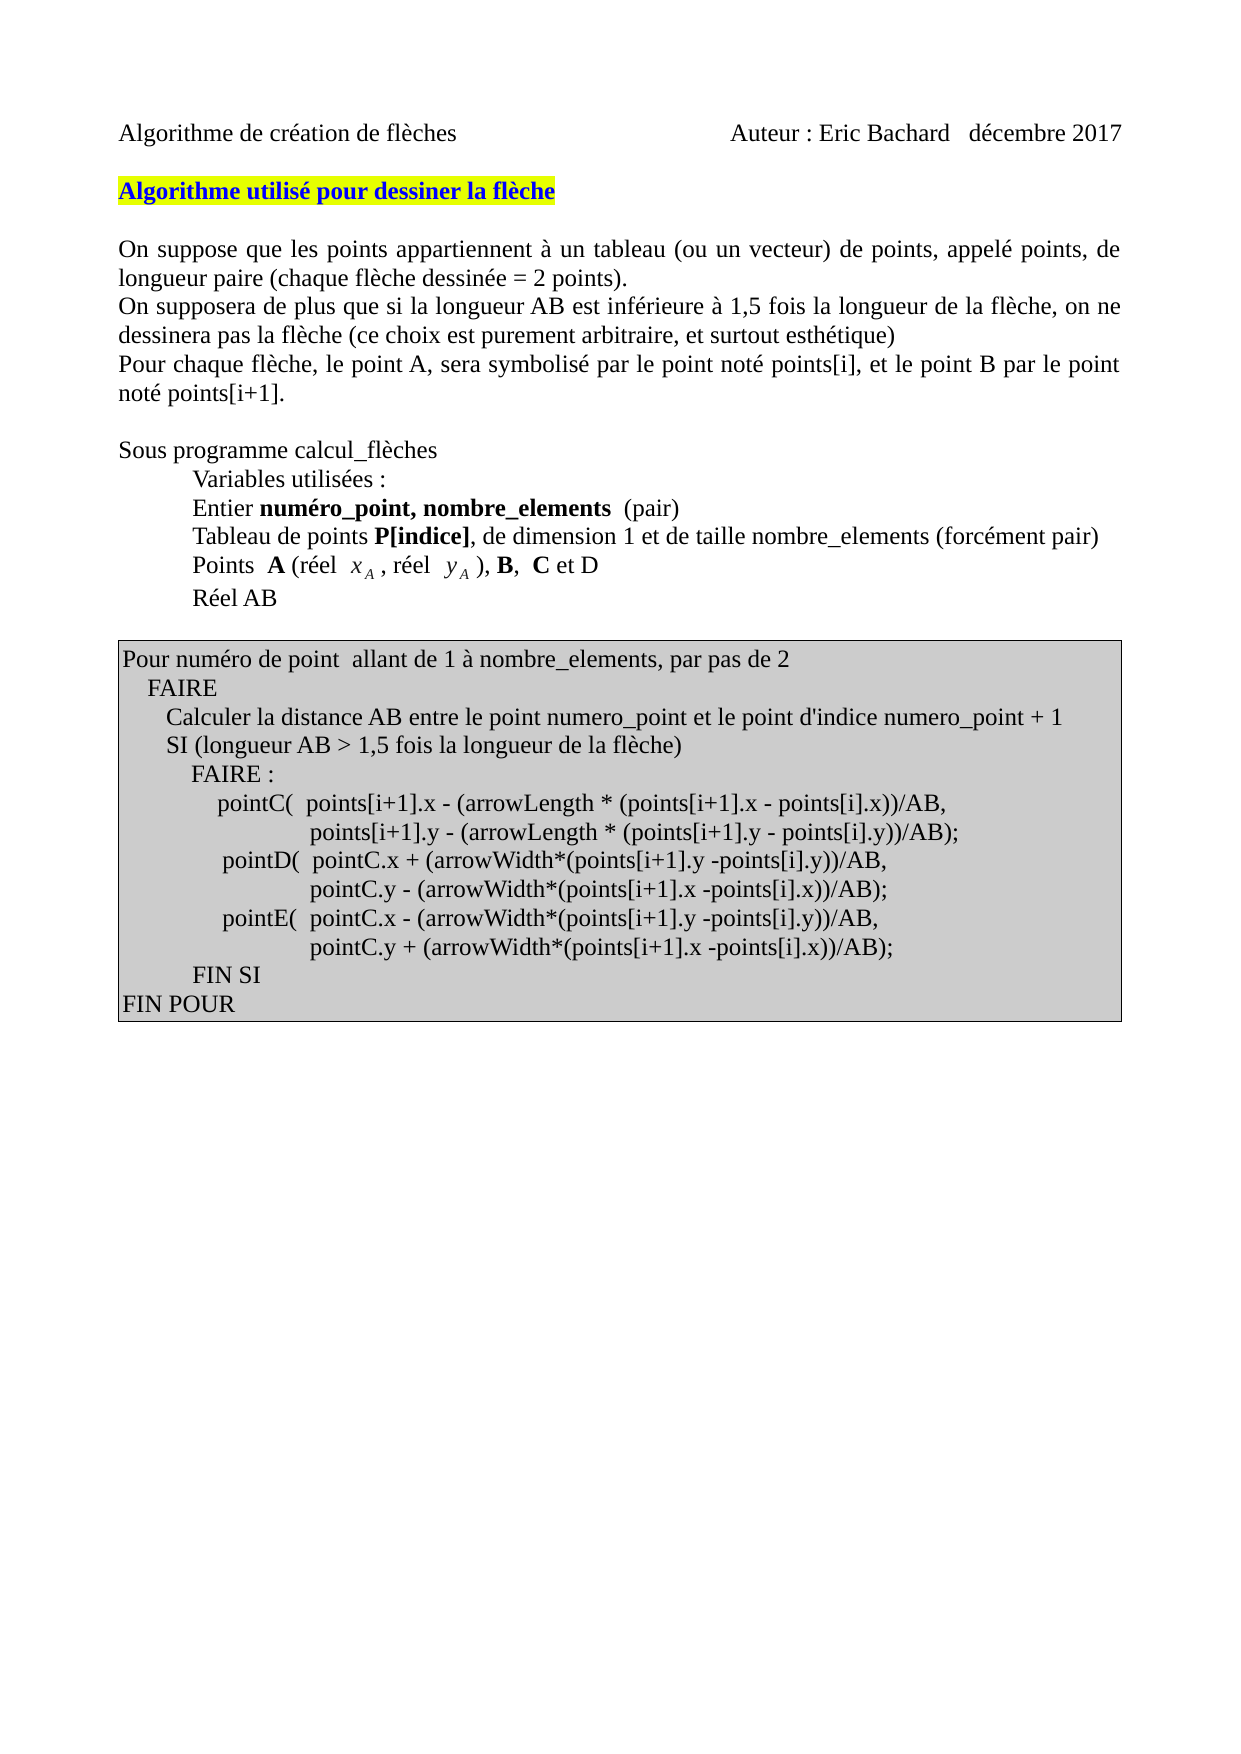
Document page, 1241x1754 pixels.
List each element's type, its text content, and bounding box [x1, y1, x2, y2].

text FIN POUR [119, 985, 1121, 1021]
text Calculer la distance AB entre le point numero_point et le point d'indice numero_point + 1 [119, 698, 1121, 726]
text pointC( points[i+1].x - (arrowLength * (points[i+1].x - points[i].x))/AB, [119, 784, 1121, 813]
text FIN SI [119, 956, 1121, 985]
text On suppose que les points appartiennent à un tableau (ou un vecteur) de points, appelé points, de longueur paire (chaque flèche dessinée = 2 points). [118, 234, 1122, 291]
text pointE( pointC.x - (arrowWidth*(points[i+1].y -points[i].y))/AB, [119, 899, 1121, 928]
text Entier numéro_point, nombre_elements (pair) [118, 493, 1122, 521]
text points[i+1].y - (arrowLength * (points[i+1].y - points[i].y))/AB); [119, 813, 1121, 841]
text Points A (réel , réel ), B, C et D [118, 550, 1122, 583]
text Pour chaque flèche, le point A, sera symbolisé par le point noté points[i], et le point B par le point noté points[i+1]. [118, 349, 1122, 406]
text Tableau de points P[indice], de dimension 1 et de taille nombre_elements (forcément pair) [118, 521, 1122, 550]
text Algorithme utilisé pour dessiner la flèche [118, 176, 1122, 205]
text Pour numéro de point allant de 1 à nombre_elements, par pas de 2 [119, 641, 1121, 669]
text SI (longueur AB > 1,5 fois la longueur de la flèche) [119, 726, 1121, 755]
text pointC.y + (arrowWidth*(points[i+1].x -points[i].x))/AB); [119, 928, 1121, 956]
text Sous programme calcul_flèches [118, 435, 1122, 464]
text Variables utilisées : [118, 464, 1122, 493]
text On supposera de plus que si la longueur AB est inférieure à 1,5 fois la longueur de la flèche, on ne dessinera pas la flèche (ce choix est purement arbitraire, et surtout esthétique) [118, 291, 1122, 349]
text Réel AB [118, 583, 1122, 611]
text FAIRE : [119, 755, 1121, 784]
text FAIRE [119, 669, 1121, 698]
text pointD( pointC.x + (arrowWidth*(points[i+1].y -points[i].y))/AB, [119, 841, 1121, 870]
text pointC.y - (arrowWidth*(points[i+1].x -points[i].x))/AB); [119, 870, 1121, 899]
